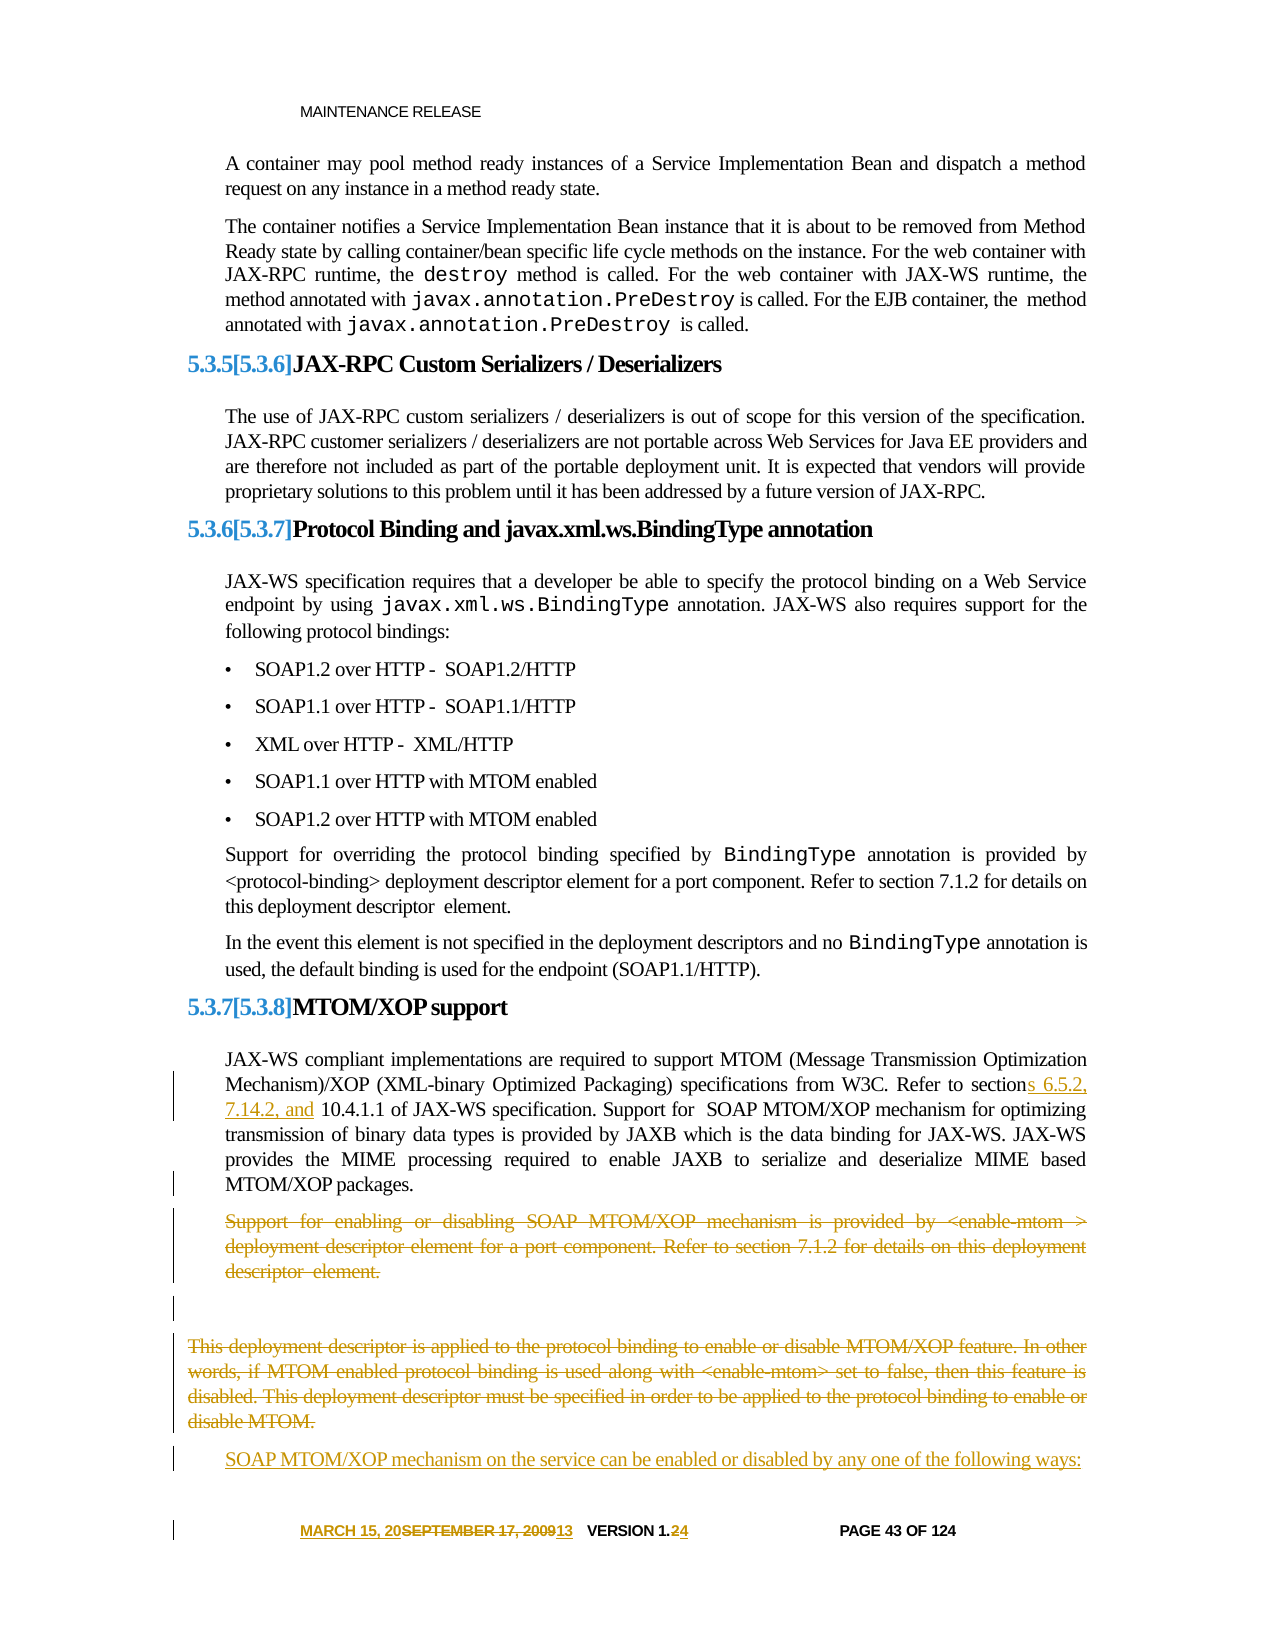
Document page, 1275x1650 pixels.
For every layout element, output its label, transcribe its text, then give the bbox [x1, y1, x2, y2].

subtitle Protocol Binding and javax.xml.ws.BindingType annotation [187, 515, 1087, 543]
list SOAP1.1 over HTTP with MTOM enabled [225, 768, 1087, 793]
text JAX-WS compliant implementations are required to support MTOM (Message Transmission Optimization Mechanism)/XOP (XML-binary Optimized Packaging) specifications from W3C. Refer to sections 6.5.2, 7.14.2, and 10.4.1.1 of JAX-WS specification. Support for SOAP MTOM/XOP mechanism for optimizing transmission of binary data types is provided by JAXB which is the data binding for JAX-WS. JAX-WS provides the MIME processing required to enable JAXB to serialize and deserialize MIME based MTOM/XOP packages. [225, 1223, 1087, 1283]
list SOAP1.2 over HTTP with MTOM enabled [225, 805, 1087, 830]
text In the event this element is not specified in the deployment descriptors and no BindingType annotation is used, the default binding is used for the endpoint (SOAP1.1/HTTP). [225, 930, 1087, 980]
text JAX-WS compliant implementations are required to support MTOM (Message Transmission Optimization Mechanism)/XOP (XML-binary Optimized Packaging) specifications from W3C. Refer to sections 6.5.2, 7.14.2, and 10.4.1.1 of JAX-WS specification. Support for SOAP MTOM/XOP mechanism for optimizing transmission of binary data types is provided by JAXB which is the data binding for JAX-WS. JAX-WS provides the MIME processing required to enable JAXB to serialize and deserialize MIME based MTOM/XOP packages. [225, 1046, 1087, 1222]
list XML over HTTP - XML/HTTP [225, 730, 1087, 755]
text The container notifies a Service Implementation Bean instance that it is about to be removed from Method Ready state by calling container/bean specific life cycle methods on the instance. For the web container with JAX-RPC runtime, the destroy method is called. For the web container with JAX-WS runtime, the method annotated with javax.annotation.PreDestroy is called. For the EJB container, the method annotated with javax.annotation.PreDestroy is called. [225, 212, 1087, 337]
subtitle MTOM/XOP support [187, 993, 1087, 1021]
list SOAP1.1 over HTTP - SOAP1.1/HTTP [225, 693, 1087, 718]
text The use of JAX-RPC custom serializers / deserializers is out of scope for this version of the specification. JAX-RPC customer serializers / deserializers are not portable across Web Services for Java EE providers and are therefore not included as part of the portable deployment unit. It is expected that vendors will provide proprietary solutions to this problem until it has been addressed by a future version of JAX-RPC. [225, 403, 1087, 503]
list SOAP1.2 over HTTP - SOAP1.2/HTTP [225, 655, 1087, 680]
text A container may pool method ready instances of a Service Implementation Bean and dispatch a method request on any instance in a method ready state. [225, 150, 1087, 200]
subtitle JAX-RPC Custom Serializers / Deserializers [187, 350, 1087, 378]
text Support for overriding the protocol binding specified by BindingType annotation is provided by <protocol-binding> deployment descriptor element for a port component. Refer to section 7.1.2 for details on this deployment descriptor element. [225, 843, 1087, 918]
text JAX-WS specification requires that a developer be able to specify the protocol binding on a Web Service endpoint by using javax.xml.ws.BindingType annotation. JAX-WS also requires support for the following protocol bindings: [225, 568, 1087, 643]
text SOAP MTOM/XOP mechanism on the service can be enabled or disabled by any one of the following ways: [225, 1446, 1087, 1471]
